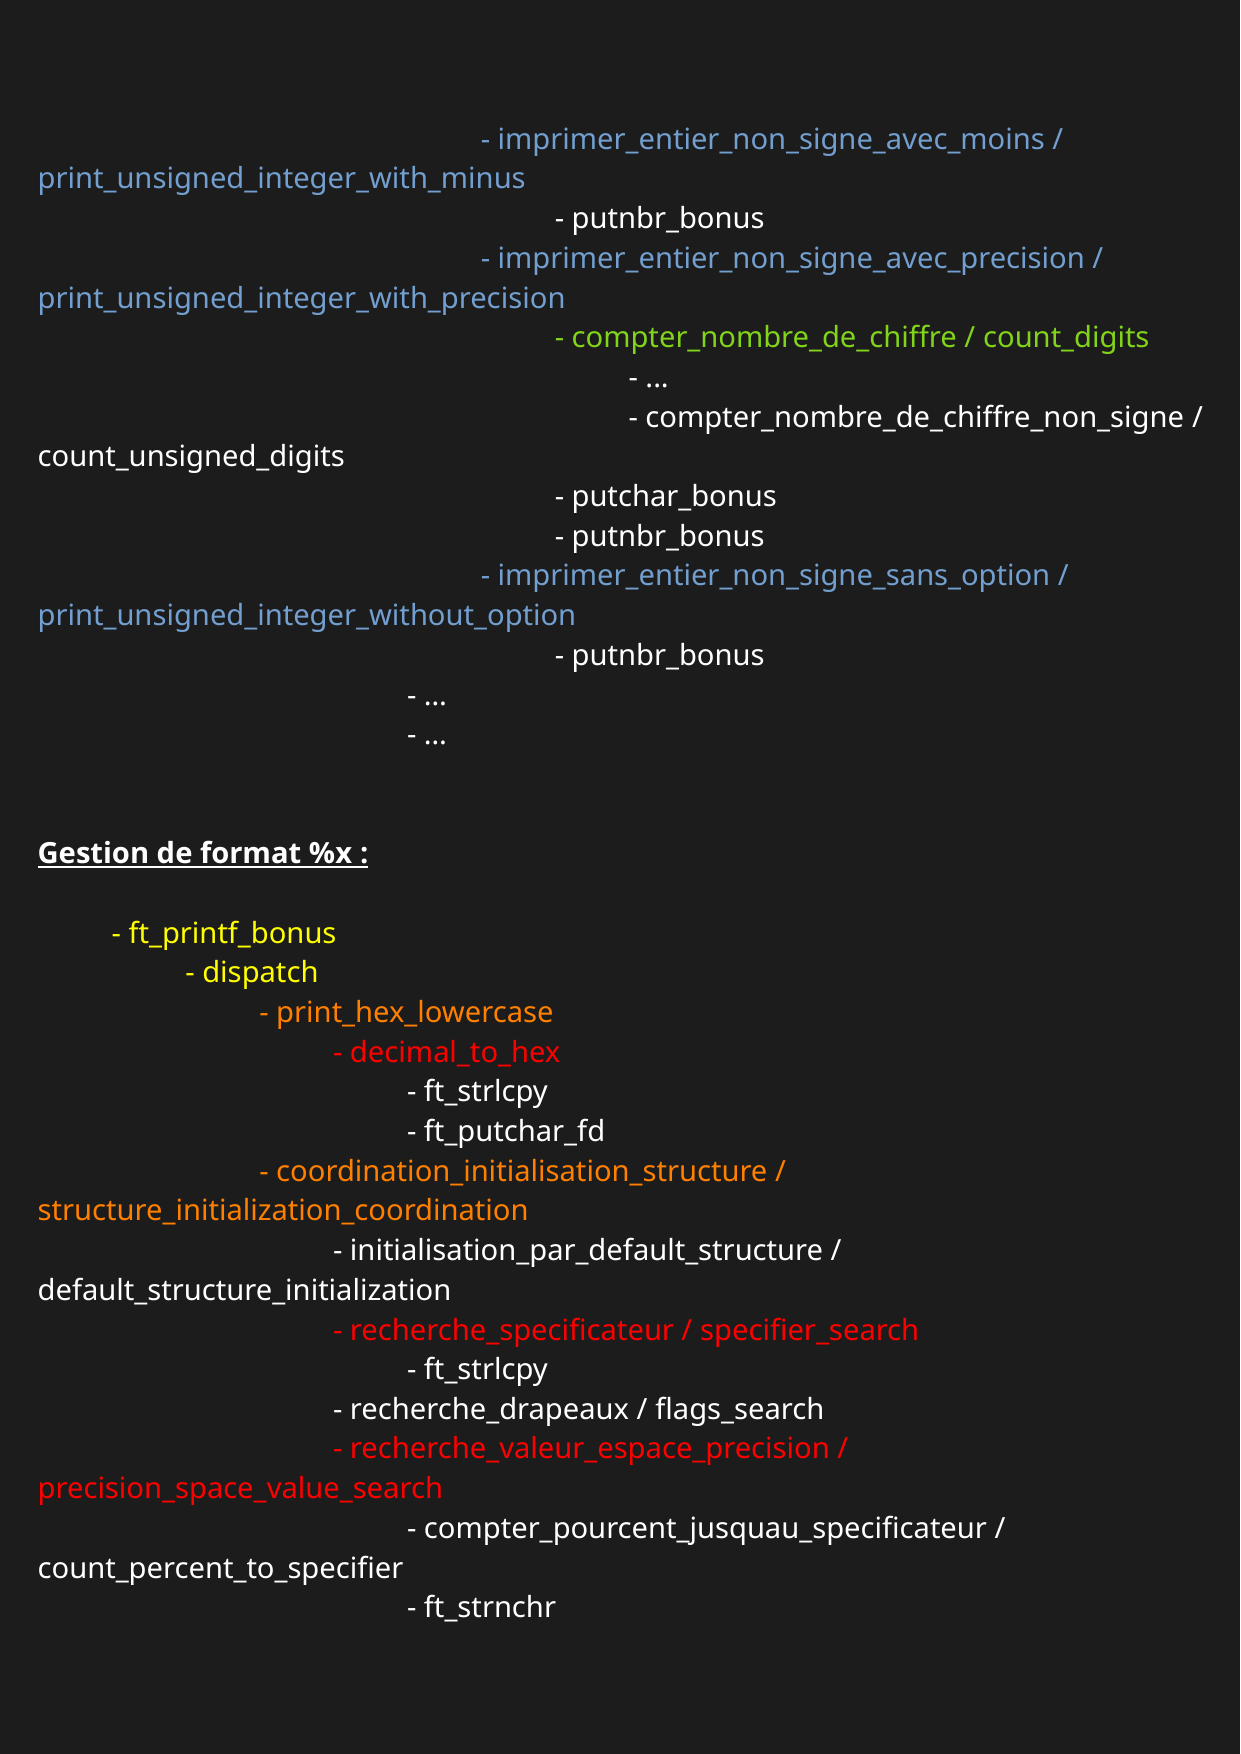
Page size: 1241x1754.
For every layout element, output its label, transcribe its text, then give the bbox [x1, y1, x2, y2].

text - ft_strlcpy [37, 1071, 1212, 1110]
text - ... [37, 356, 1212, 396]
text - coordination_initialisation_structure / structure_initialization_coordination [37, 1150, 1212, 1229]
text - imprimer_entier_non_signe_sans_option / print_unsigned_integer_without_option [37, 555, 1212, 634]
text - compter_nombre_de_chiffre_non_signe / count_unsigned_digits [37, 396, 1212, 475]
text - putnbr_bonus [37, 634, 1212, 674]
text - ft_strlcpy [37, 1348, 1212, 1388]
text - ft_printf_bonus [37, 912, 1212, 952]
text - putnbr_bonus [37, 197, 1212, 237]
text - … [37, 674, 1212, 713]
text - putnbr_bonus [37, 515, 1212, 555]
text - decimal_to_hex [37, 1031, 1212, 1071]
text - compter_pourcent_jusquau_specificateur / count_percent_to_specifier [37, 1507, 1212, 1587]
text - ft_putchar_fd [37, 1110, 1212, 1150]
text - initialisation_par_default_structure / default_structure_initialization [37, 1229, 1212, 1309]
text - recherche_valeur_espace_precision / precision_space_value_search [37, 1428, 1212, 1507]
text - recherche_drapeaux / flags_search [37, 1388, 1212, 1428]
text - recherche_specificateur / specifier_search [37, 1309, 1212, 1348]
text Gestion de format %x : [37, 832, 1212, 872]
text - dispatch [37, 952, 1212, 991]
text - putchar_bonus [37, 475, 1212, 515]
text - imprimer_entier_non_signe_avec_precision / print_unsigned_integer_with_precision [37, 237, 1212, 317]
text - compter_nombre_de_chiffre / count_digits [37, 317, 1212, 356]
text - imprimer_entier_non_signe_avec_moins / print_unsigned_integer_with_minus [37, 118, 1212, 197]
text - print_hex_lowercase [37, 991, 1212, 1031]
text - … [37, 713, 1212, 753]
text - ft_strnchr [37, 1587, 1212, 1626]
